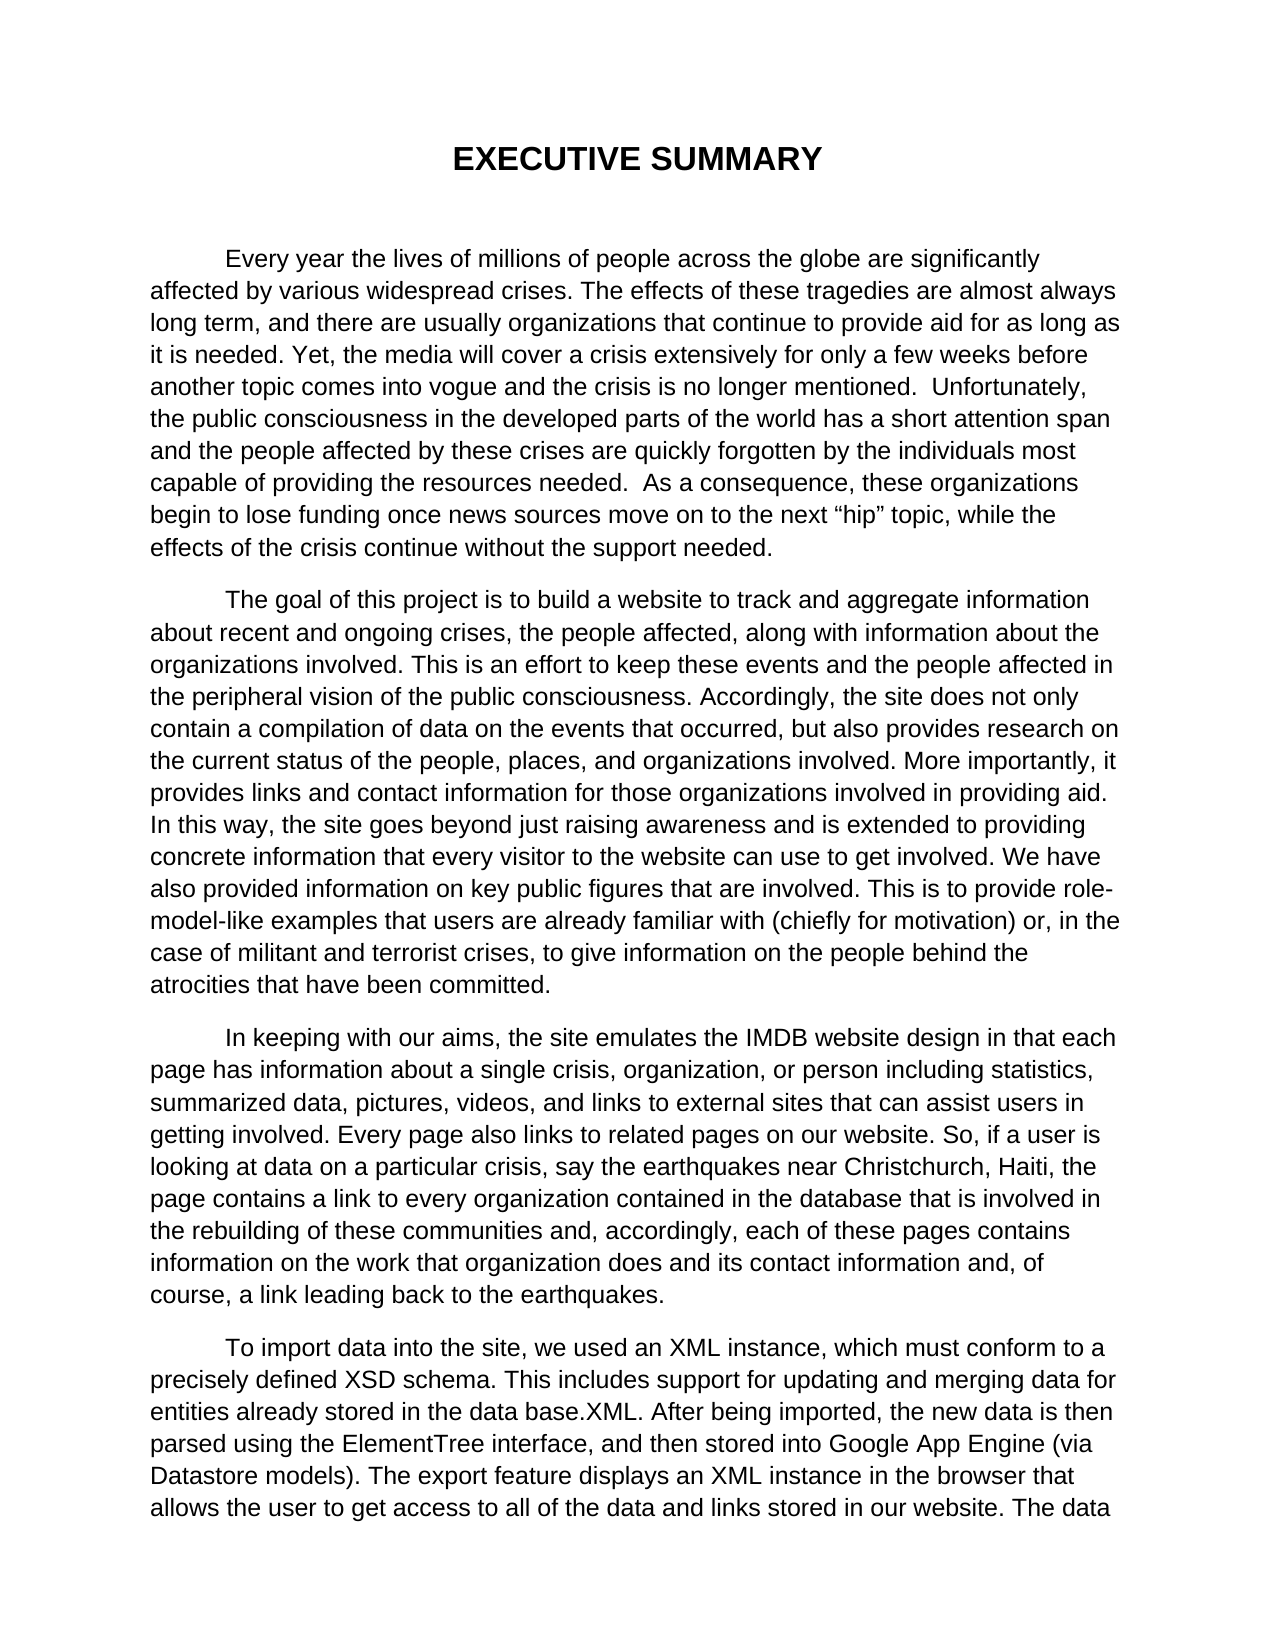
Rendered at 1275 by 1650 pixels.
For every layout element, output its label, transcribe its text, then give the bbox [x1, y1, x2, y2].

text To import data into the site, we used an XML instance, which must conform to a precisely defined XSD schema. This includes support for updating and merging data for entities already stored in the data base.XML. After being imported, the new data is then parsed using the ElementTree interface, and then stored into Google App Engine (via Datastore models). The export feature displays an XML instance in the browser that allows the user to get access to all of the data and links stored in our website. The data [150, 1334, 1125, 1522]
text The goal of this project is to build a website to track and aggregate information about recent and ongoing crises, the people affected, along with information about the organizations involved. This is an effort to keep these events and the people affected in the peripheral vision of the public consciousness. Accordingly, the site does not only contain a compilation of data on the events that occurred, but also provides research on the current status of the people, places, and organizations involved. More importantly, it provides links and contact information for those organizations involved in providing aid. In this way, the site goes beyond just raising awareness and is extended to providing concrete information that every visitor to the website can use to get involved. We have also provided information on key public figures that are involved. This is to provide role-model-like examples that users are already familiar with (chiefly for motivation) or, in the case of militant and terrorist crises, to give information on the people behind the atrocities that have been committed. [150, 586, 1125, 999]
text Every year the lives of millions of people across the globe are significantly affected by various widespread crises. The effects of these tragedies are almost always long term, and there are usually organizations that continue to provide aid for as long as it is needed. Yet, the media will cover a crisis extensively for only a few weeks before another topic comes into vogue and the crisis is no longer mentioned. Unfortunately, the public consciousness in the developed parts of the world has a short attention span and the people affected by these crises are quickly forgotten by the individuals most capable of providing the resources needed. As a consequence, these organizations begin to lose funding once news sources move on to the next “hip” topic, while the effects of the crisis continue without the support needed. [150, 245, 1125, 561]
subtitle EXECUTIVE SUMMARY [150, 141, 1125, 178]
text In keeping with our aims, the site emulates the IMDB website design in that each page has information about a single crisis, organization, or person including statistics, summarized data, pictures, videos, and links to external sites that can assist users in getting involved. Every page also links to related pages on our website. So, if a user is looking at data on a particular crisis, say the earthquakes near Christchurch, Haiti, the page contains a link to every organization contained in the database that is involved in the rebuilding of these communities and, accordingly, each of these pages contains information on the work that organization does and its contact information and, of course, a link leading back to the earthquakes. [150, 1024, 1125, 1309]
